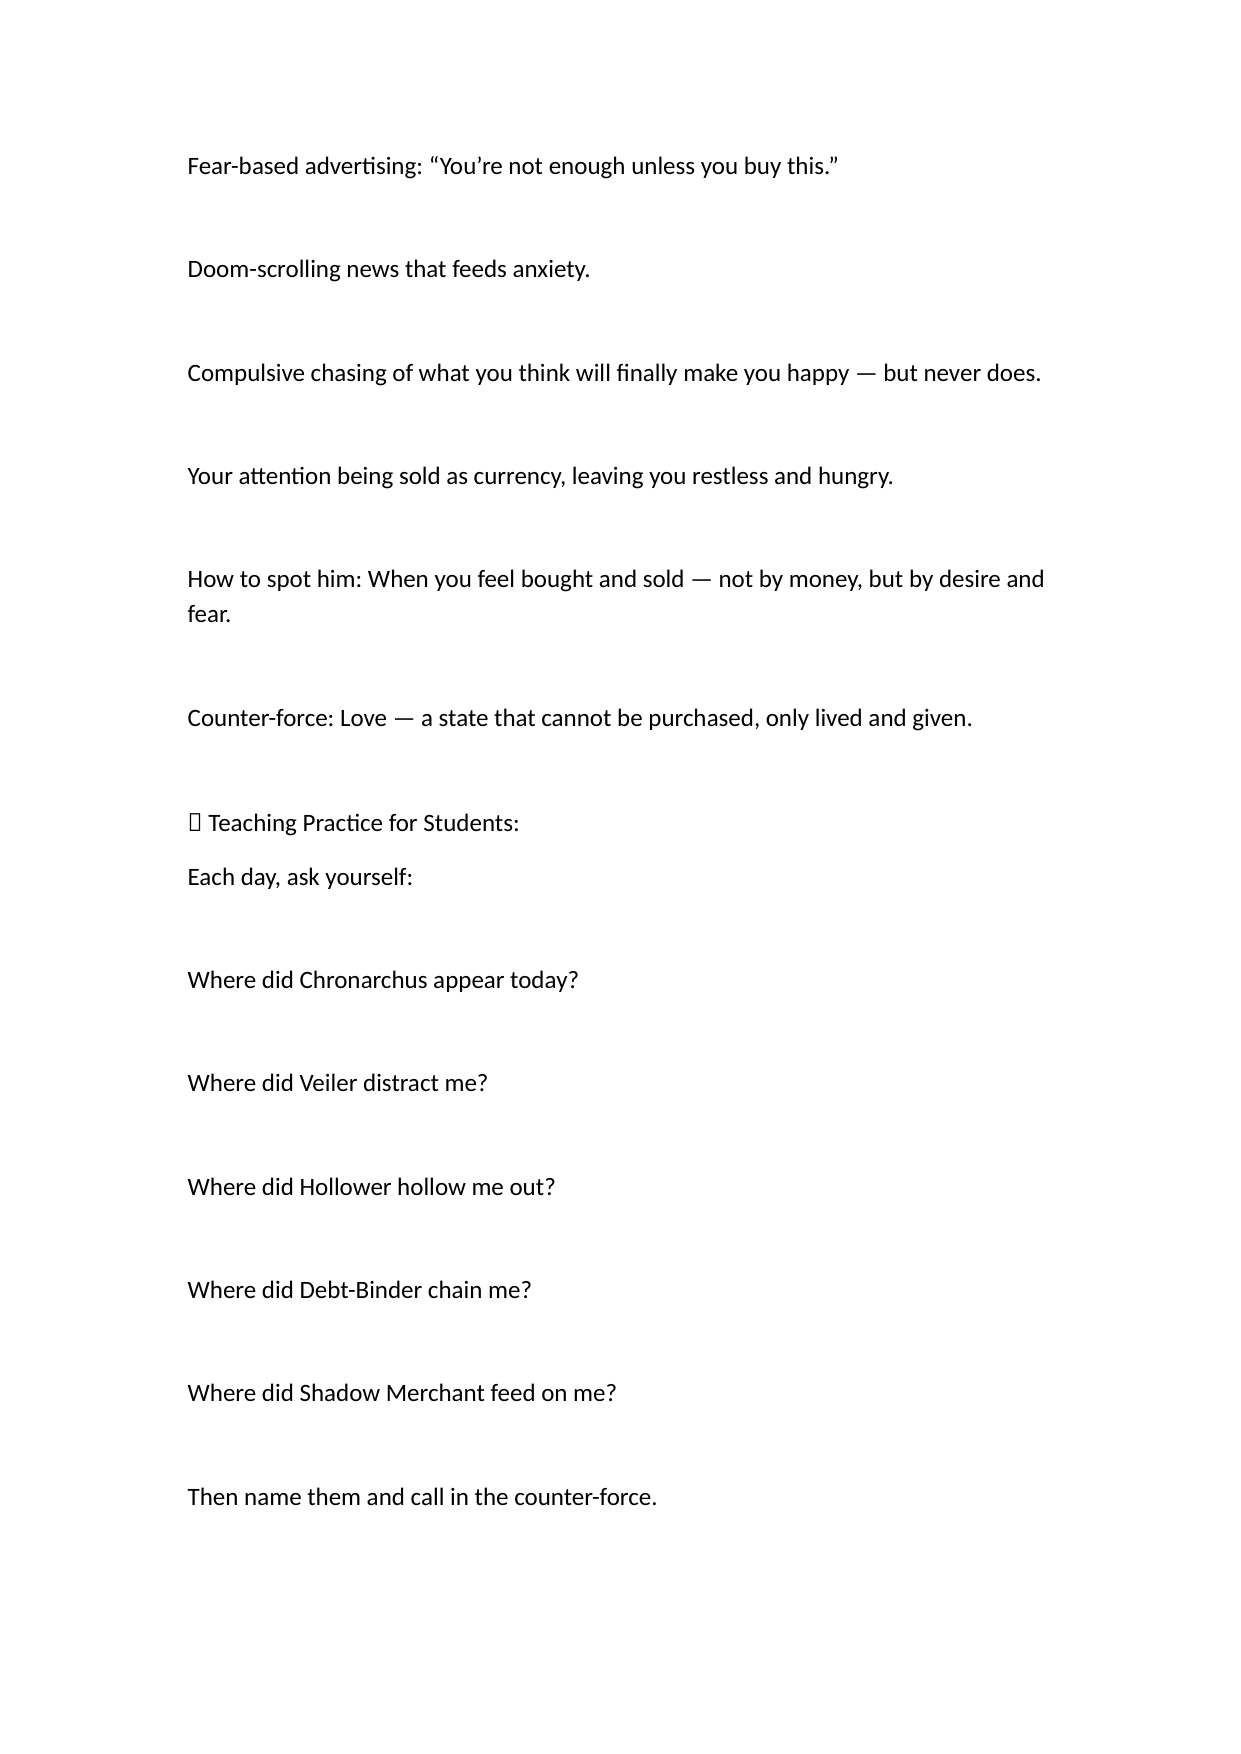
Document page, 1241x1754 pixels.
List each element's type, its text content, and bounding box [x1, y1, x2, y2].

text Then name them and call in the counter-force. [187, 1481, 1053, 1511]
text Doom-scrolling news that feeds anxiety. [187, 253, 1053, 284]
text Your attention being sold as currency, leaving you restless and hungry. [187, 460, 1053, 491]
text Where did Hollower hollow me out? [187, 1171, 1053, 1201]
text Counter-force: Love — a state that cannot be purchased, only lived and given. [187, 702, 1053, 732]
text How to spot him: When you feel bought and sold — not by money, but by desire and fear. [187, 563, 1053, 629]
text Compulsive chasing of what you think will finally make you happy — but never does. [187, 357, 1053, 387]
text Where did Shadow Merchant feed on me? [187, 1377, 1053, 1408]
text Where did Debt-Binder chain me? [187, 1274, 1053, 1305]
text Each day, ask yourself: [187, 861, 1053, 891]
text ✅ Teaching Practice for Students: [187, 805, 1053, 839]
text Where did Chronarchus appear today? [187, 964, 1053, 995]
text Where did Veiler distract me? [187, 1067, 1053, 1098]
text Fear-based advertising: “You’re not enough unless you buy this.” [187, 150, 1053, 181]
